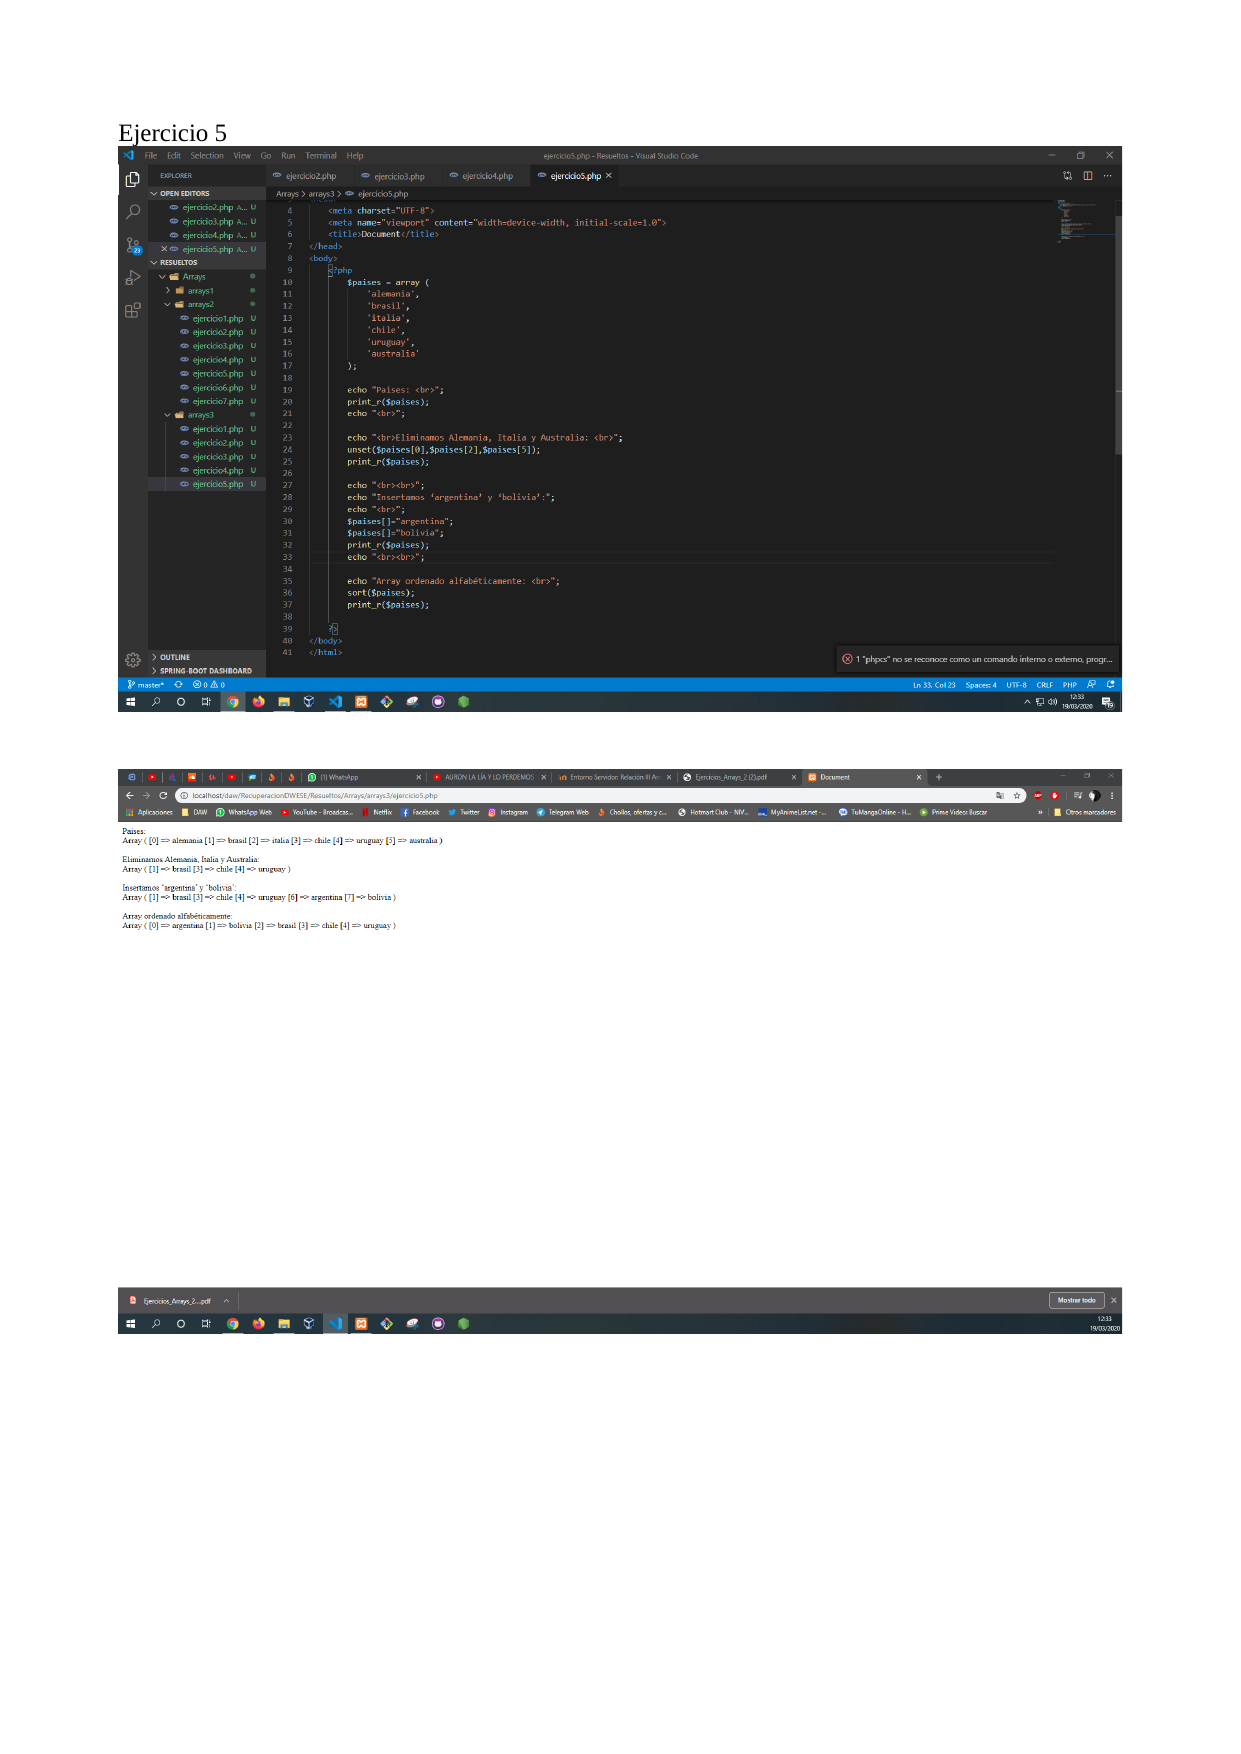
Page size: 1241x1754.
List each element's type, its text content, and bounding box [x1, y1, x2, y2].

text Ejercicio 5 [118, 118, 1122, 146]
picture [118, 769, 1123, 1334]
picture [118, 146, 1123, 712]
